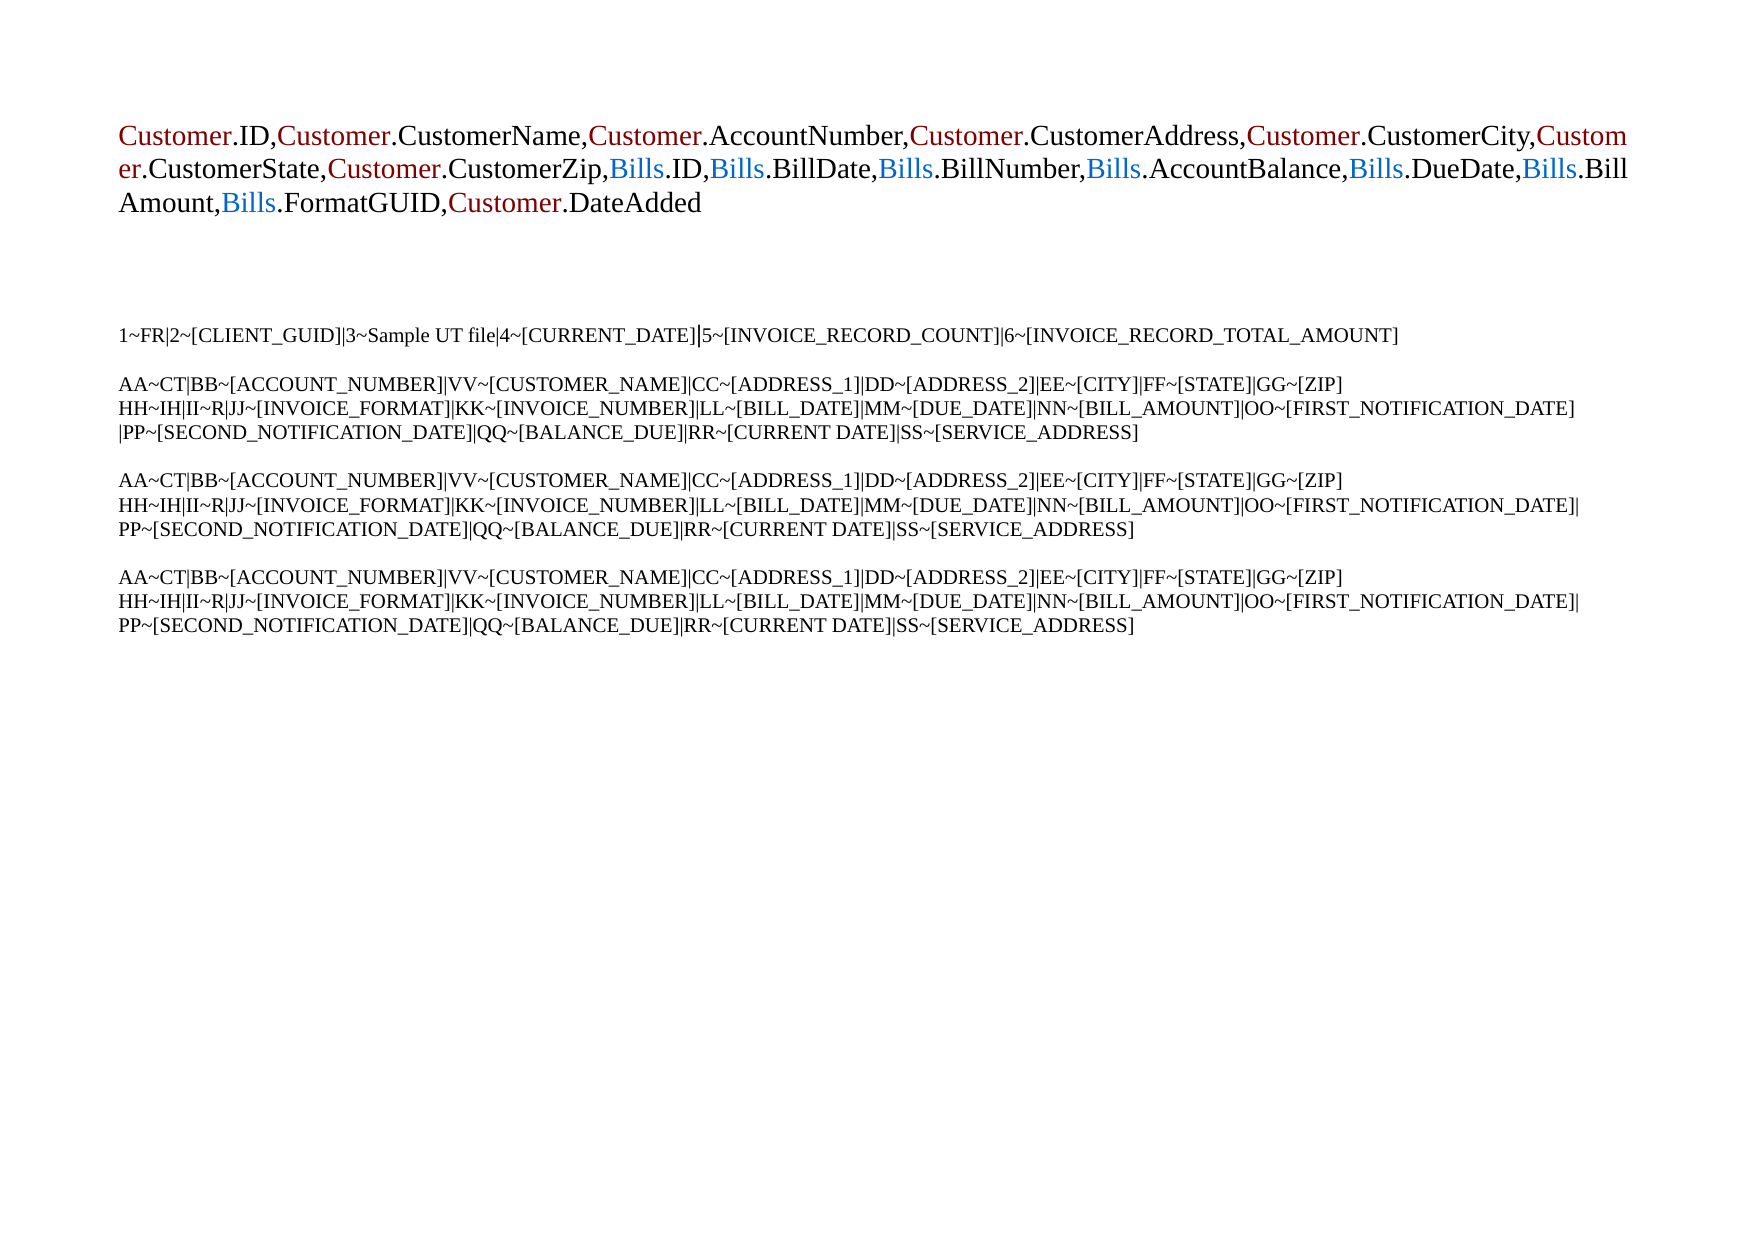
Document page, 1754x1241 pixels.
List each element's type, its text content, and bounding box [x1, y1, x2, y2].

text 1~FR|2~[CLIENT_GUID]|3~Sample UT file|4~[CURRENT_DATE]|5~[INVOICE_RECORD_COUNT]|6~[INVOICE_RECORD_TOTAL_AMOUNT] [118, 319, 1636, 348]
text |PP~[SECOND_NOTIFICATION_DATE]|QQ~[BALANCE_DUE]|RR~[CURRENT DATE]|SS~[SERVICE_ADDRESS] [118, 420, 1636, 444]
text HH~IH|II~R|JJ~[INVOICE_FORMAT]|KK~[INVOICE_NUMBER]|LL~[BILL_DATE]|MM~[DUE_DATE]|NN~[BILL_AMOUNT]|OO~[FIRST_NOTIFICATION_DATE]|PP~[SECOND_NOTIFICATION_DATE]|QQ~[BALANCE_DUE]|RR~[CURRENT DATE]|SS~[SERVICE_ADDRESS] [118, 492, 1636, 541]
text AA~CT|BB~[ACCOUNT_NUMBER]|VV~[CUSTOMER_NAME]|CC~[ADDRESS_1]|DD~[ADDRESS_2]|EE~[CITY]|FF~[STATE]|GG~[ZIP] [118, 565, 1636, 589]
text HH~IH|II~R|JJ~[INVOICE_FORMAT]|KK~[INVOICE_NUMBER]|LL~[BILL_DATE]|MM~[DUE_DATE]|NN~[BILL_AMOUNT]|OO~[FIRST_NOTIFICATION_DATE] [118, 396, 1636, 420]
text HH~IH|II~R|JJ~[INVOICE_FORMAT]|KK~[INVOICE_NUMBER]|LL~[BILL_DATE]|MM~[DUE_DATE]|NN~[BILL_AMOUNT]|OO~[FIRST_NOTIFICATION_DATE]|PP~[SECOND_NOTIFICATION_DATE]|QQ~[BALANCE_DUE]|RR~[CURRENT DATE]|SS~[SERVICE_ADDRESS] [118, 589, 1636, 637]
text Customer.ID,Customer.CustomerName,Customer.AccountNumber,Customer.CustomerAddress,Customer.CustomerCity,Customer.CustomerState,Customer.CustomerZip,Bills.ID,Bills.BillDate,Bills.BillNumber,Bills.AccountBalance,Bills.DueDate,Bills.BillAmount,Bills.FormatGUID,Customer.DateAdded [118, 118, 1636, 219]
text AA~CT|BB~[ACCOUNT_NUMBER]|VV~[CUSTOMER_NAME]|CC~[ADDRESS_1]|DD~[ADDRESS_2]|EE~[CITY]|FF~[STATE]|GG~[ZIP] [118, 468, 1636, 492]
text AA~CT|BB~[ACCOUNT_NUMBER]|VV~[CUSTOMER_NAME]|CC~[ADDRESS_1]|DD~[ADDRESS_2]|EE~[CITY]|FF~[STATE]|GG~[ZIP] [118, 372, 1636, 396]
